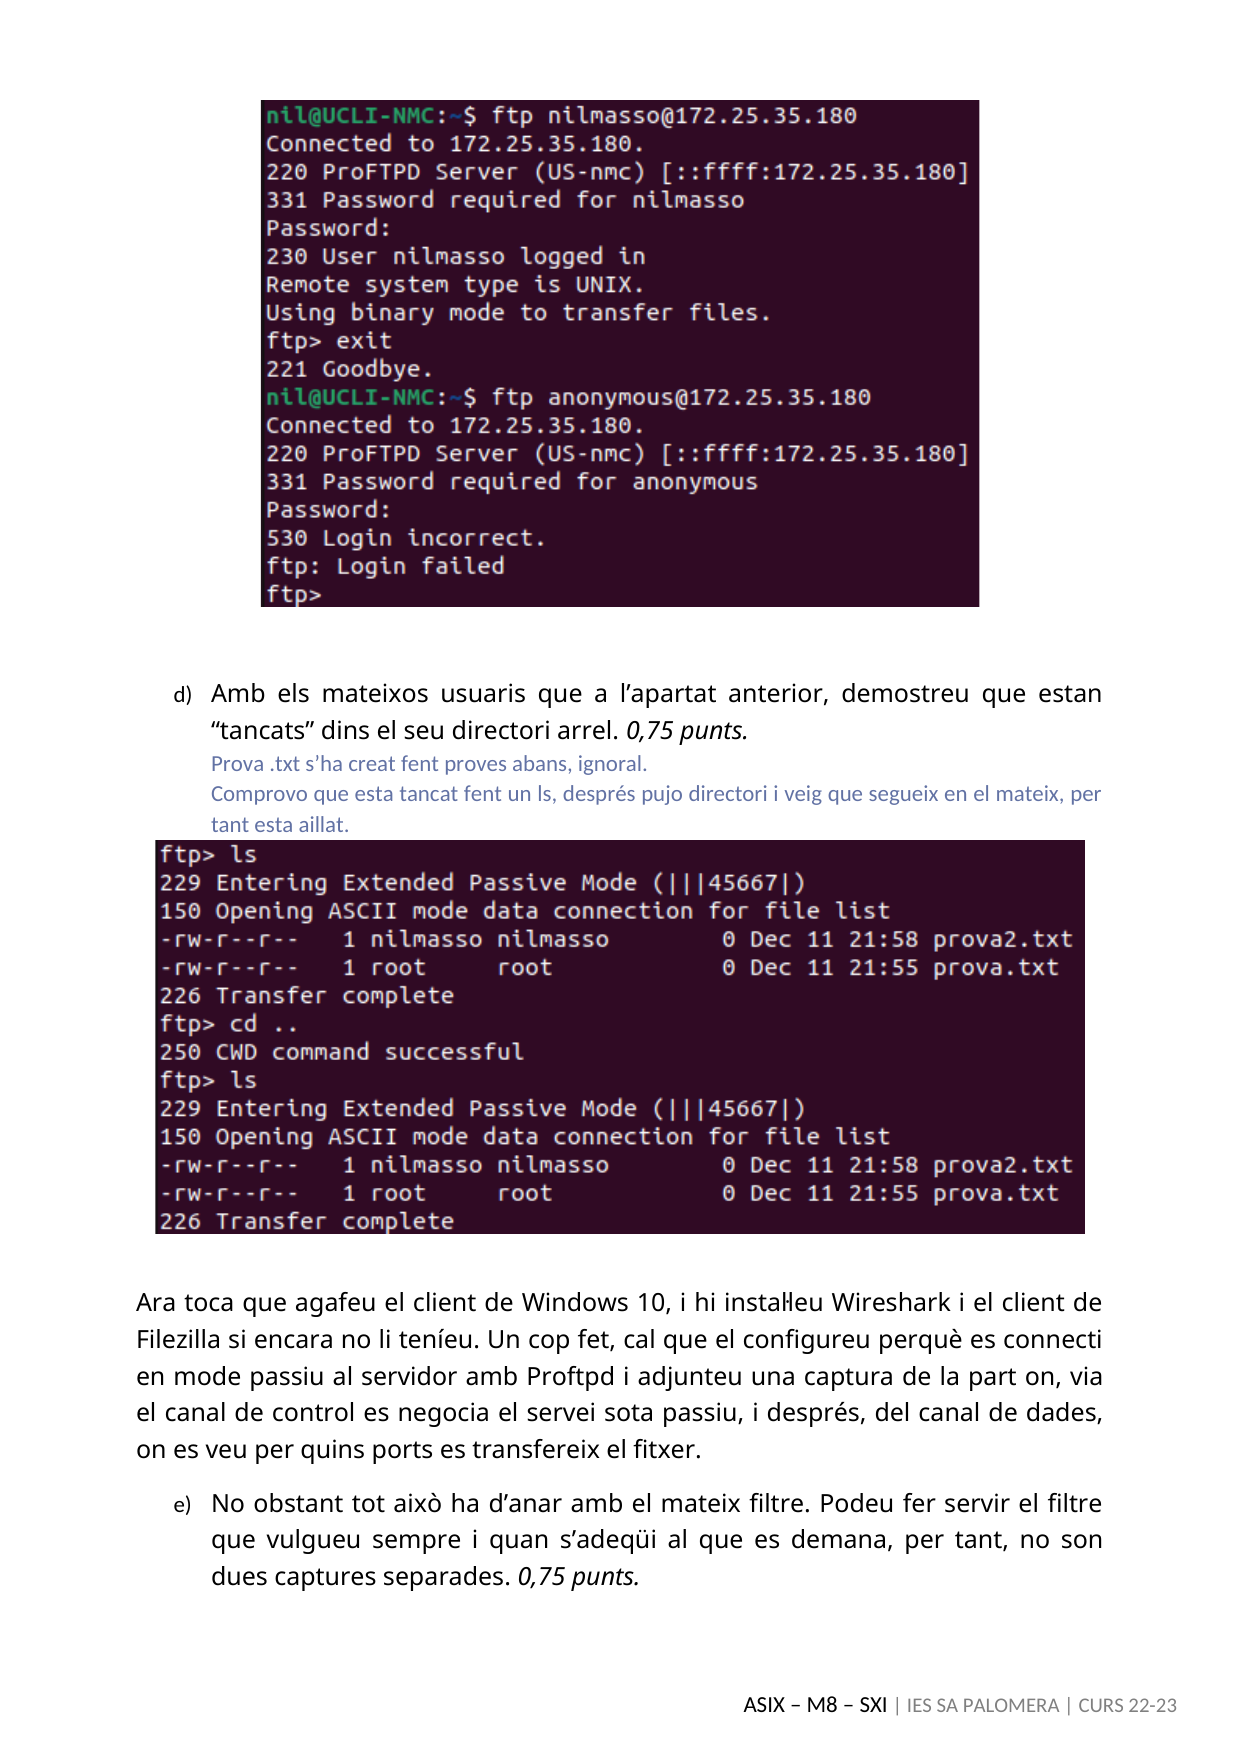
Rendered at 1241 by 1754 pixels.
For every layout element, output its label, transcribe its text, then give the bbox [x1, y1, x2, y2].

list No obstant tot això ha d’anar amb el mateix filtre. Podeu fer servir el filtre que vulgueu sempre i quan s’adeqüi al que es demana, per tant, no son dues captures separades. 0,75 punts. [173, 1485, 1104, 1593]
list Prova .txt s’ha creat fent proves abans, ignoral. [173, 749, 1104, 777]
text Ara toca que agafeu el client de Windows 10, i hi instal·leu Wireshark i el client de Filezilla si encara no li teníeu. Un cop fet, cal que el configureu perquè es connecti en mode passiu al servidor amb Proftpd i adjunteu una captura de la part on, via el canal de control es negocia el servei sota passiu, i després, del canal de dades, on es veu per quins ports es transfereix el fitxer. [136, 1285, 1104, 1466]
list Amb els mateixos usuaris que a l’apartat anterior, demostreu que estan “tancats” dins el seu directori arrel. 0,75 punts. [173, 676, 1104, 747]
picture [260, 100, 980, 607]
list Comprovo que esta tancat fent un ls, després pujo directori i veig que segueix en el mateix, per tant esta aillat. [173, 779, 1104, 838]
picture [155, 840, 1085, 1234]
